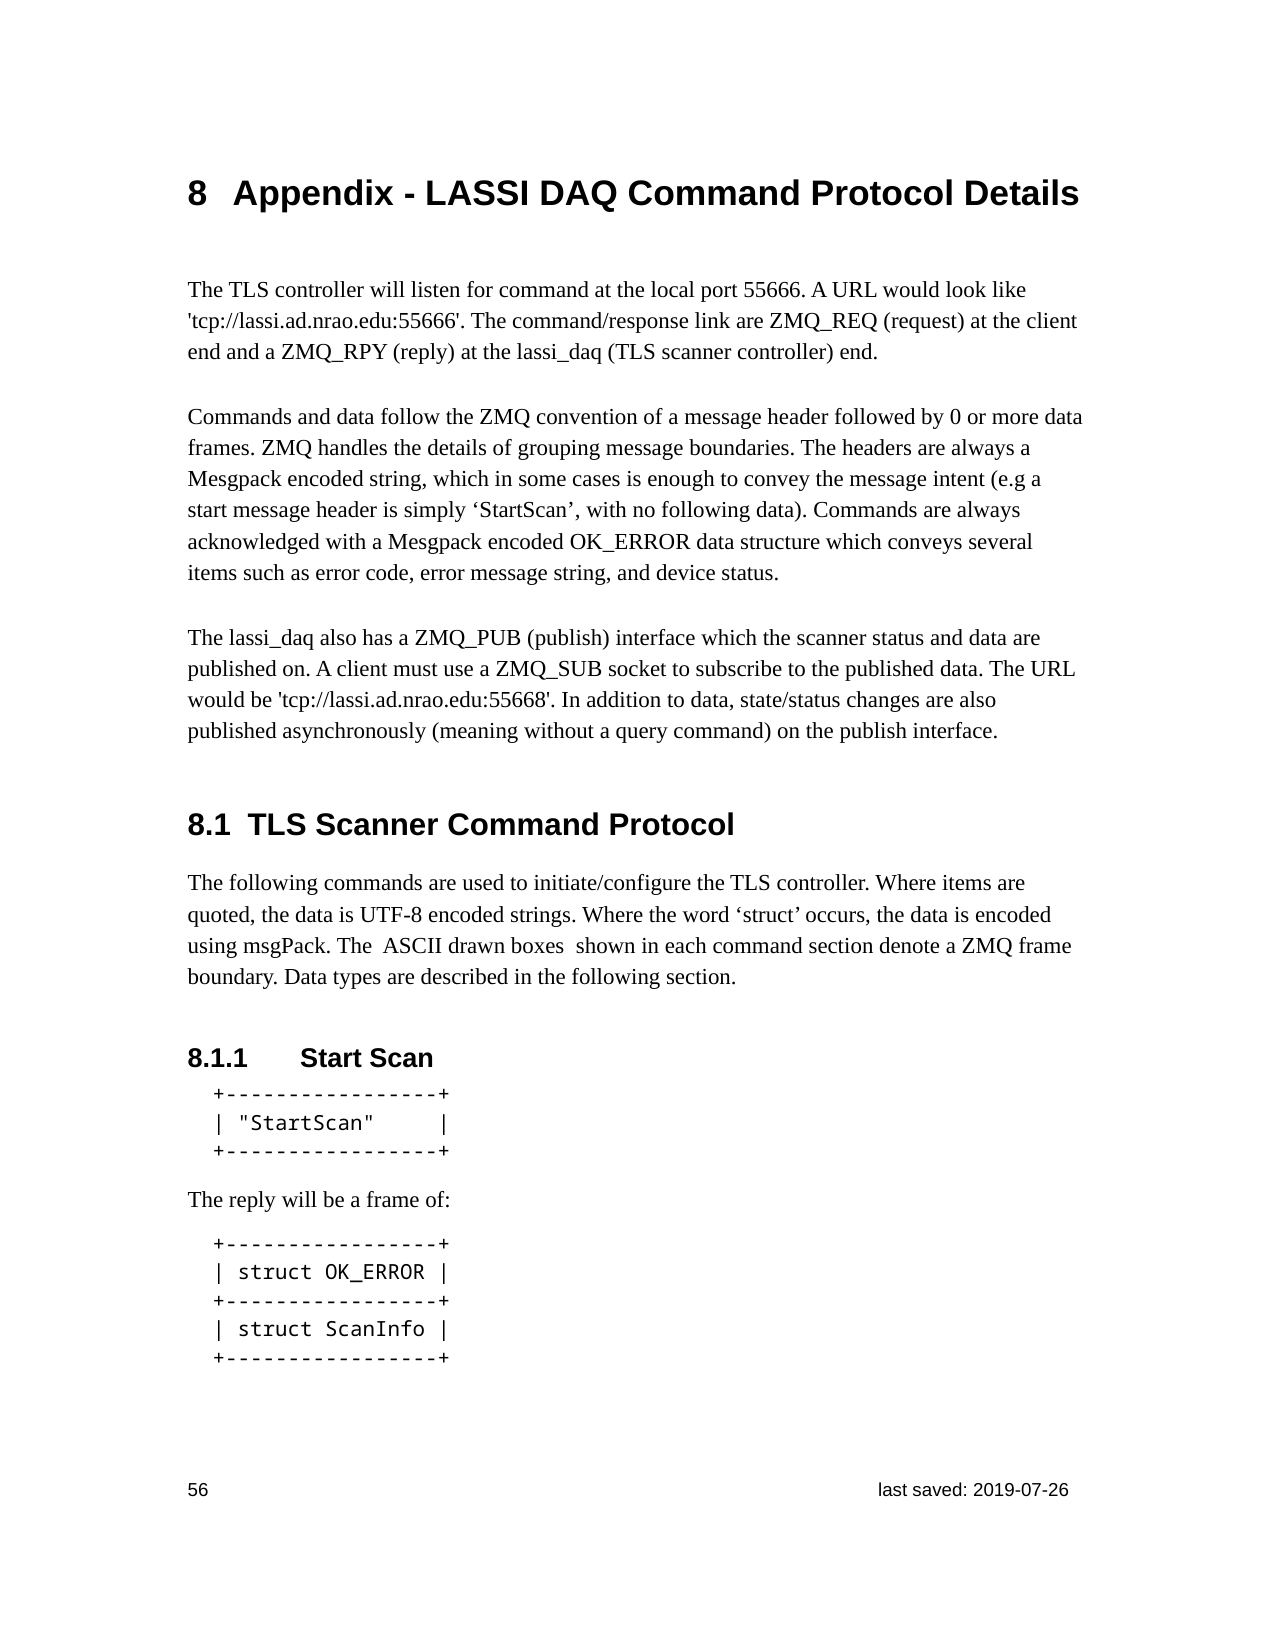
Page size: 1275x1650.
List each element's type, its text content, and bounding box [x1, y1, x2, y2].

text +-----------------+ [187, 1229, 1087, 1257]
text +-----------------+ [187, 1343, 1087, 1371]
text | struct ScanInfo | [187, 1314, 1087, 1343]
text The following commands are used to initiate/configure the TLS controller. Where items are quoted, the data is UTF-8 encoded strings. Where the word ‘struct’ occurs, the data is encoded using msgPack. The ASCII drawn boxes shown in each command section denote a ZMQ frame boundary. Data types are described in the following section. [187, 864, 1087, 989]
text The reply will be a frame of: [187, 1181, 1087, 1212]
text The TLS controller will listen for command at the local port 55666. A URL would look like 'tcp://lassi.ad.nrao.edu:55666'. The command/response link are ZMQ_REQ (request) at the client end and a ZMQ_RPY (reply) at the lassi_daq (TLS scanner controller) end. [187, 271, 1087, 364]
text +-----------------+ [187, 1079, 1087, 1108]
text +-----------------+ [187, 1286, 1087, 1314]
text | "StartScan" | [187, 1108, 1087, 1136]
text +-----------------+ [187, 1136, 1087, 1164]
text The lassi_daq also has a ZMQ_PUB (publish) interface which the scanner status and data are published on. A client must use a ZMQ_SUB socket to subscribe to the published data. The URL would be 'tcp://lassi.ad.nrao.edu:55668'. In addition to data, state/status changes are also published asynchronously (meaning without a query command) on the publish interface. [187, 619, 1087, 744]
subtitle Start Scan [187, 1037, 1087, 1073]
text | struct OK_ERROR | [187, 1257, 1087, 1286]
text Commands and data follow the ZMQ convention of a message header followed by 0 or more data frames. ZMQ handles the details of grouping message boundaries. The headers are always a Mesgpack encoded string, which in some cases is enough to convey the message intent (e.g a start message header is simply ‘StartScan’, with no following data). Commands are always acknowledged with a Mesgpack encoded OK_ERROR data structure which conveys several items such as error code, error message string, and device status. [187, 398, 1087, 585]
subtitle TLS Scanner Command Protocol [187, 802, 1087, 842]
subtitle Appendix - LASSI DAQ Command Protocol Details [187, 156, 1087, 212]
